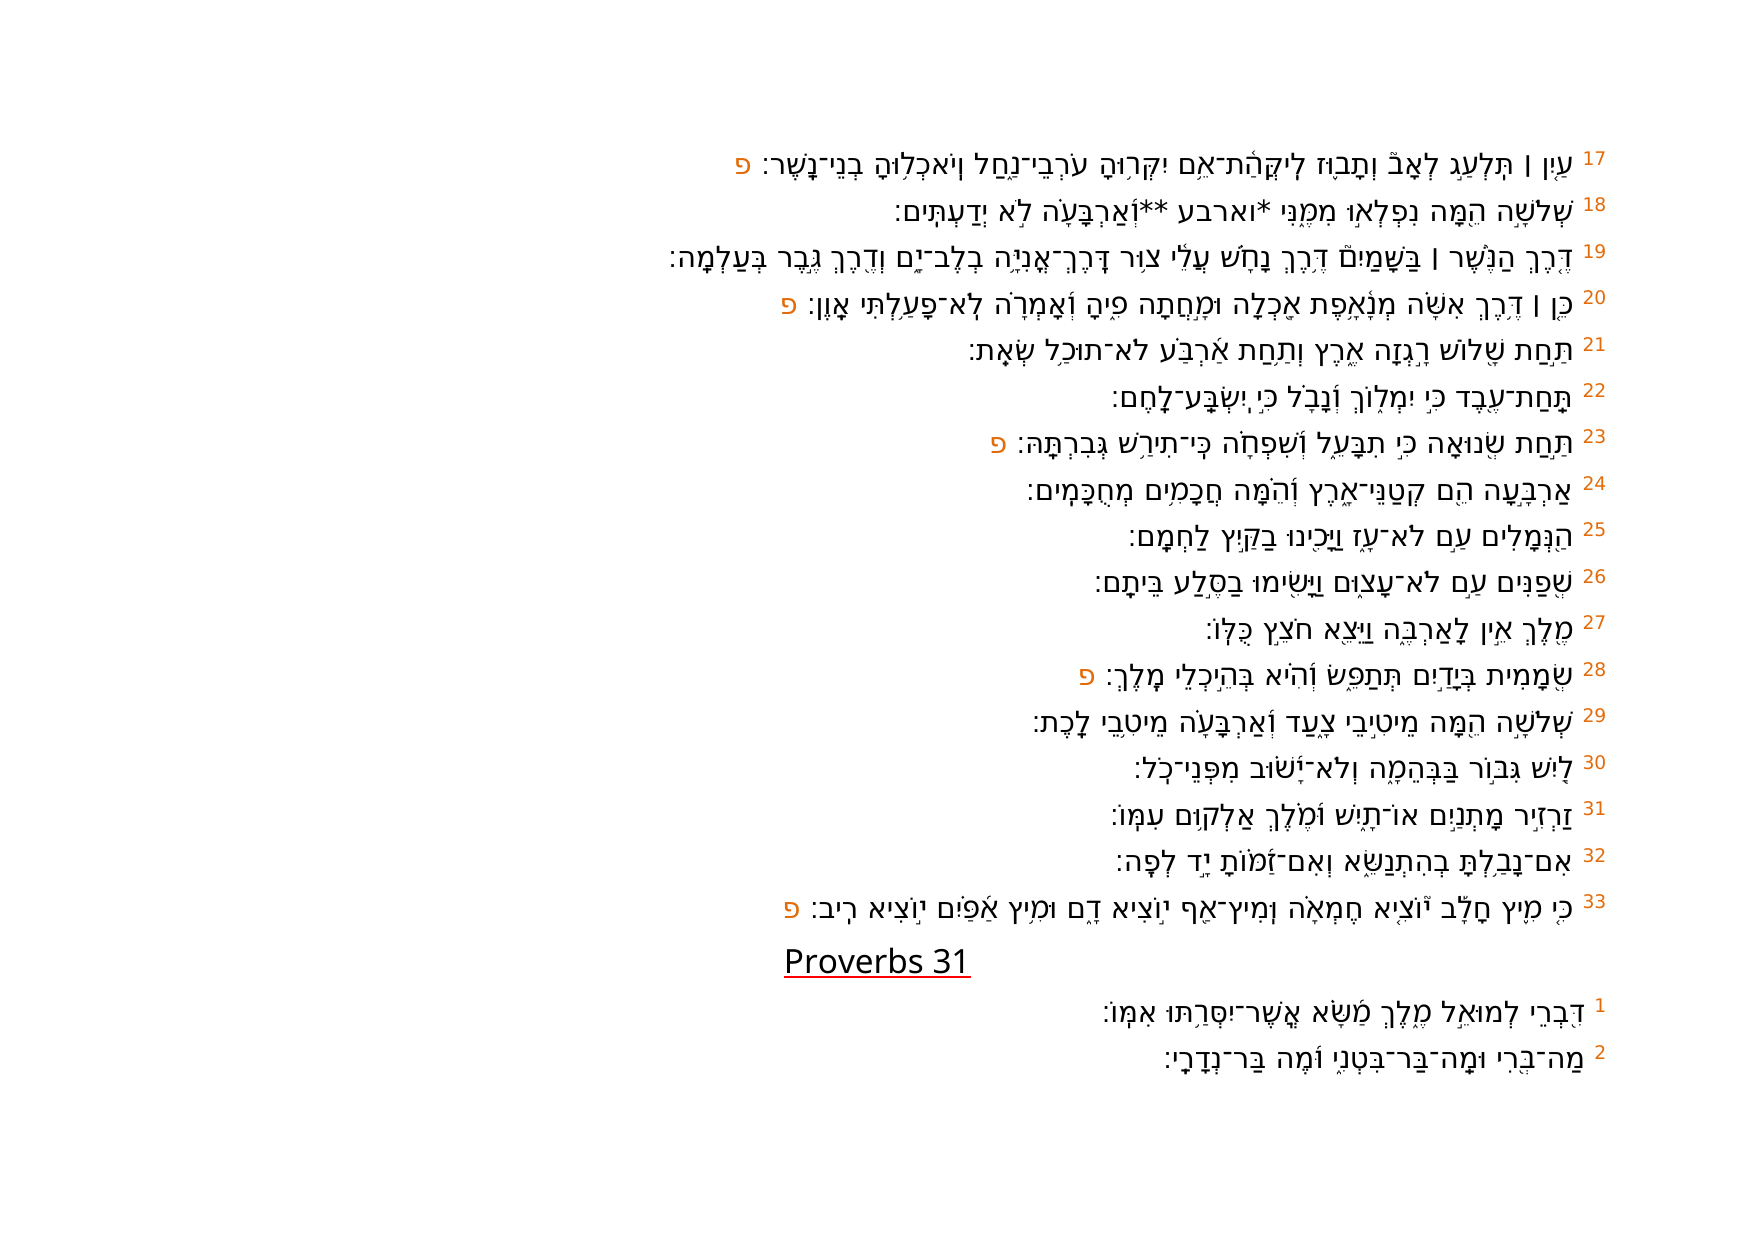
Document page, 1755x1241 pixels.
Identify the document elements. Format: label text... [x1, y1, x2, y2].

text 19 דֶּ֤רֶךְ הַנֶּ֨שֶׁר ׀ בַּשָּׁמַיִם֮ דֶּ֥רֶךְ נָחָ֗שׁ עֲלֵ֫י צ֥וּר דֶּֽרֶךְ־אֳנִיָּ֥ה בְלֶב־יָ֑ם וְדֶ֖רֶךְ גֶּ֣בֶר בְּעַלְמָֽה׃ ‬‬‬ [148, 241, 1606, 274]
text 18 שְׁלֹשָׁ֣ה הֵ֭מָּה נִפְלְא֣וּ מִמֶּ֑נִּי *וארבע **וְ֝אַרְבָּעָ֗ה לֹ֣א יְדַעְתִּֽים׃ ‬‬‬ [148, 194, 1606, 228]
text 28 שְׂ֭מָמִית בְּיָדַ֣יִם תְּתַפֵּ֑שׂ וְ֝הִ֗יא בְּהֵ֣יכְלֵי מֶֽלֶךְ׃ פ ‬‬‬ [148, 659, 1606, 693]
text Proverbs 31 [148, 937, 1606, 983]
text 30 לַ֭יִשׁ גִּבּ֣וֹר בַּבְּהֵמָ֑ה וְלֹא־יָ֝שׁ֗וּב מִפְּנֵי־כֹֽל׃ ‬‬‬ [148, 752, 1606, 786]
text 17 עַ֤יִן ׀ תִּֽלְעַ֣ג לְאָב֮ וְתָב֢וּז לִֽיקֲּהַ֫ת־אֵ֥ם יִקְּר֥וּהָ עֹרְבֵי־נַ֑חַל וְֽיֹאכְל֥וּהָ בְנֵי־נָֽשֶׁר׃ פ ‬‬‬ [148, 148, 1606, 182]
text 2 מַה־בְּ֭רִי וּמַֽה־בַּר־בִּטְנִ֑י וּ֝מֶה בַּר־נְדָרָֽי׃ ‬‬‬ [148, 1042, 1606, 1076]
text 24 אַרְבָּ֣עָה הֵ֭ם קְטַנֵּי־אָ֑רֶץ וְ֝הֵ֗מָּה חֲכָמִ֥ים מְחֻכָּמִֽים׃ ‬‬‬ [148, 473, 1606, 507]
text 21 תַּ֣חַת שָׁ֭לוֹשׁ רָ֣גְזָה אֶ֑רֶץ וְתַ֥חַת אַ֝רְבַּ֗ע לֹא־תוּכַ֥ל שְׂאֵֽת׃ ‬‬‬ [148, 333, 1606, 367]
text 32 אִם־נָבַ֥לְתָּ בְהִתְנַשֵּׂ֑א וְאִם־זַ֝מּ֗וֹתָ יָ֣ד לְפֶֽה׃ ‬‬‬ [148, 844, 1606, 878]
text 22 תַּֽחַת־עֶ֭בֶד כִּ֣י יִמְל֑וֹךְ וְ֝נָבָ֗ל כִּ֣י יִֽשְׂבַּֽע־לָֽחֶם׃ ‬‬‬ [148, 380, 1606, 414]
text 25 הַ֭נְּמָלִים עַ֣ם לֹא־עָ֑ז וַיָּכִ֖ינוּ בַקַּ֣יִץ לַחְמָֽם׃ ‬‬‬ [148, 519, 1606, 553]
text 29 שְׁלֹשָׁ֣ה הֵ֭מָּה מֵיטִ֣יבֵי צָ֑עַד וְ֝אַרְבָּעָ֗ה מֵיטִ֥בֵי לָֽכֶת׃ ‬‬‬ [148, 705, 1606, 739]
text 33 כִּ֤י מִ֪יץ חָלָ֡ב י֘וֹצִ֤יא חֶמְאָ֗ה וּֽמִיץ־אַ֭ף י֣וֹצִיא דָ֑ם וּמִ֥יץ אַ֝פַּ֗יִם י֣וֹצִיא רִֽיב׃ פ ‬‬‬ [148, 891, 1606, 925]
text 26 שְׁ֭פַנִּים עַ֣ם לֹא־עָצ֑וּם וַיָּשִׂ֖ימוּ בַסֶּ֣לַע בֵּיתָֽם׃ ‬‬‬ [148, 566, 1606, 600]
text 20 כֵּ֤ן ׀ דֶּ֥רֶךְ אִשָּׁ֗ה מְנָ֫אָ֥פֶת אָ֭כְלָה וּמָ֣חֲתָה פִ֑יהָ וְ֝אָמְרָ֗ה לֹֽא־פָעַ֥לְתִּי אָֽוֶן׃ פ ‬‬‬ [148, 287, 1606, 321]
text 31 זַרְזִ֣יר מָתְנַ֣יִם אוֹ־תָ֑יִשׁ וּ֝מֶ֗לֶךְ אַלְק֥וּם עִמּֽוֹ׃ ‬‬‬ [148, 798, 1606, 832]
text 1 דִּ֭בְרֵי לְמוּאֵ֣ל מֶ֑לֶךְ מַ֝שָּׂ֗א אֲ‍ֽשֶׁר־יִסְּרַ֥תּוּ אִמּֽוֹ׃ ‬‬‬ [148, 995, 1606, 1029]
text 23 תַּ֣חַת שְׂ֭נוּאָה כִּ֣י תִבָּעֵ֑ל וְ֝שִׁפְחָ֗ה כִּֽי־תִירַ֥שׁ גְּבִרְתָּֽהּ׃ פ ‬‬‬ [148, 426, 1606, 460]
text 27 מֶ֭לֶךְ אֵ֣ין לָאַרְבֶּ֑ה וַיֵּצֵ֖א חֹצֵ֣ץ כֻּלּֽוֹ׃ ‬‬‬ [148, 612, 1606, 646]
